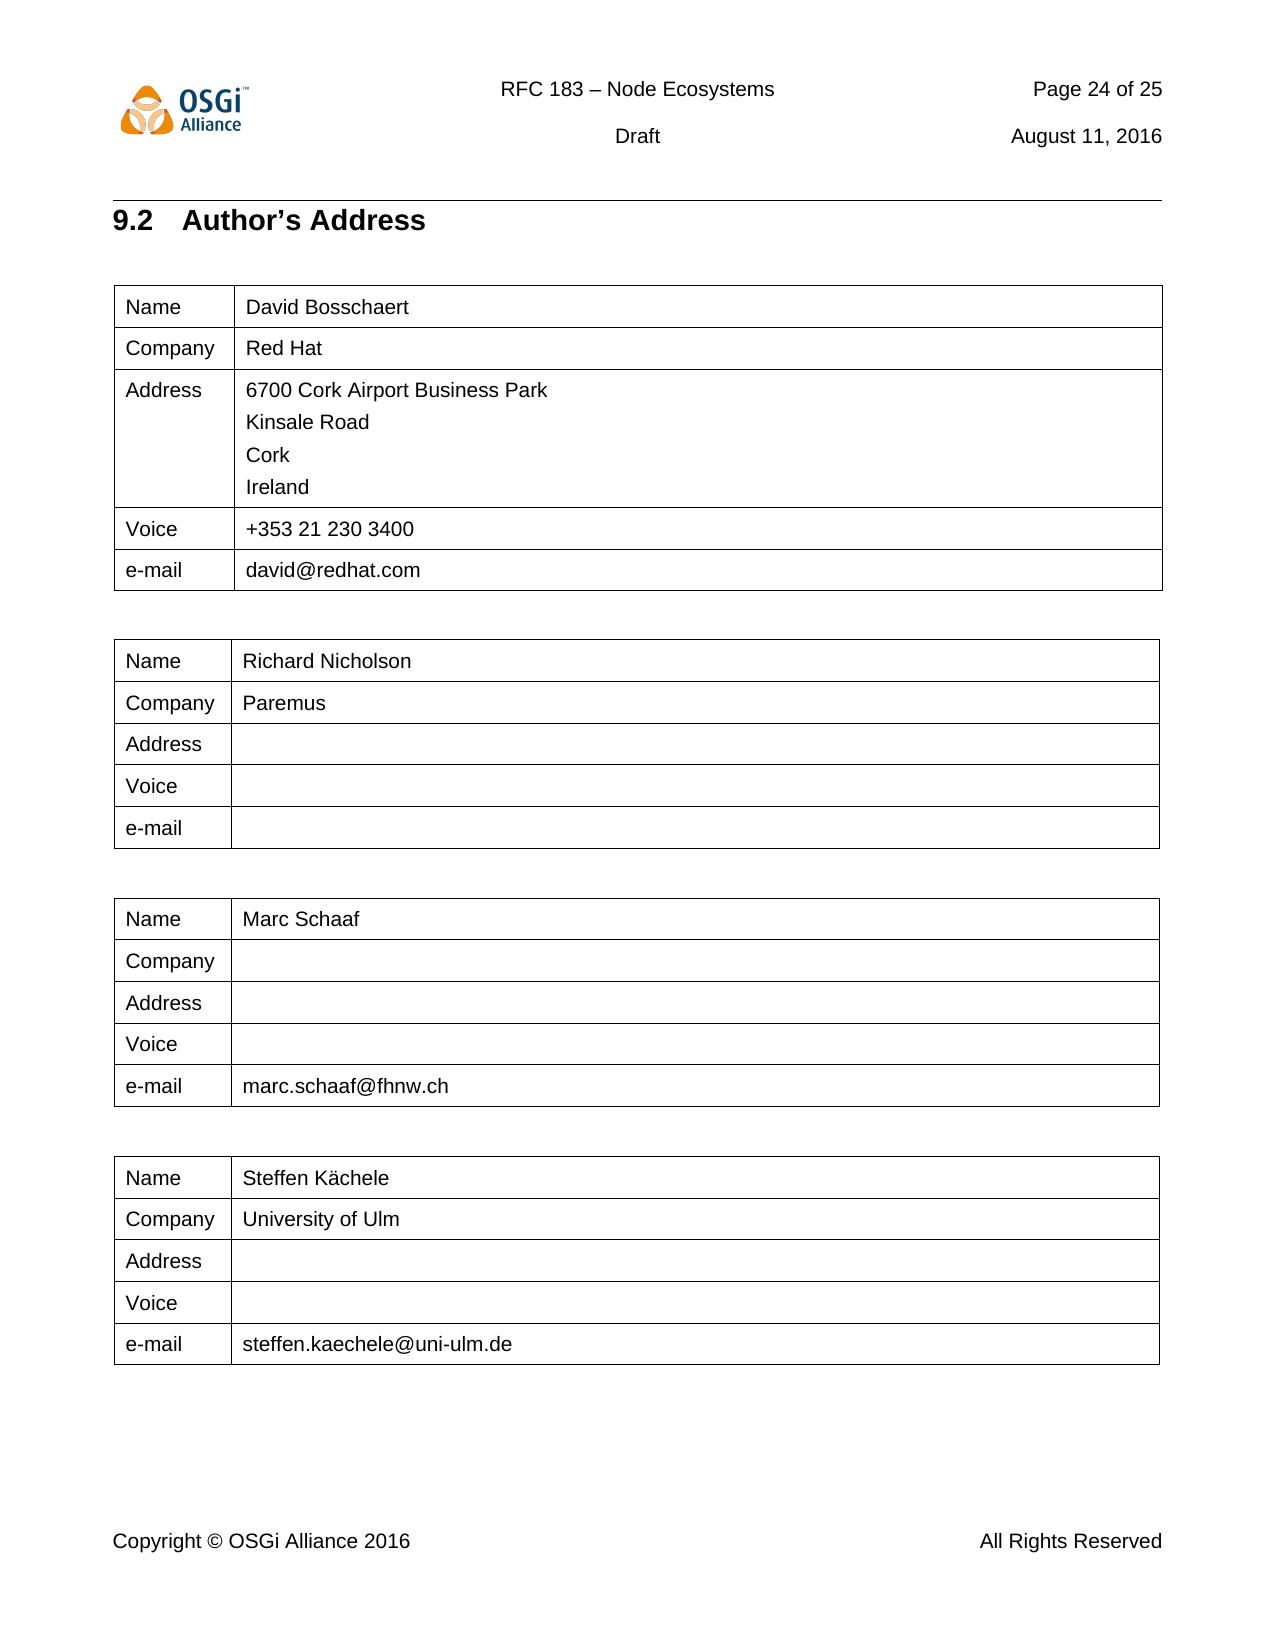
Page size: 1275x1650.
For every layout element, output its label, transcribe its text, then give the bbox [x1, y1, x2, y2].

table_cell Company [115, 328, 234, 368]
table_cell [232, 724, 1159, 764]
table_cell Red Hat [235, 328, 1162, 368]
table_header Name [115, 286, 234, 327]
subtitle Author’s Address [112, 201, 1162, 236]
table_cell david@redhat.com [235, 550, 1162, 590]
table_header Name [115, 640, 231, 681]
table_cell [232, 982, 1159, 1023]
table_cell Paremus [232, 682, 1159, 723]
table_cell Voice [115, 1024, 231, 1064]
picture [113, 78, 257, 142]
table_header Steffen Kächele [232, 1157, 1159, 1198]
table_cell e-mail [115, 550, 234, 590]
table_cell 6700 Cork Airport Business Park Kinsale Road Cork Ireland [235, 370, 1162, 507]
table_cell Voice [115, 765, 231, 806]
table_cell e-mail [115, 1065, 231, 1106]
table_cell Company [115, 1199, 231, 1239]
table_cell Address [115, 1240, 231, 1281]
table_header Richard Nicholson [232, 640, 1159, 681]
table_header Name [115, 1157, 231, 1198]
table_cell Address [115, 724, 231, 764]
table_cell [232, 940, 1159, 981]
table_cell Voice [115, 1282, 231, 1323]
table_header Marc Schaaf [232, 899, 1159, 939]
table_cell [232, 1024, 1159, 1064]
table_cell [232, 807, 1159, 848]
table_cell steffen.kaechele@uni-ulm.de [232, 1324, 1159, 1364]
table_cell Company [115, 940, 231, 981]
table_cell [232, 765, 1159, 806]
table_cell [232, 1240, 1159, 1281]
table_cell Address [115, 370, 234, 507]
table_cell Voice [115, 508, 234, 549]
table_cell +353 21 230 3400 [235, 508, 1162, 549]
table_cell Company [115, 682, 231, 723]
table_header Name [115, 899, 231, 939]
table_header David Bosschaert [235, 286, 1162, 327]
table_cell Address [115, 982, 231, 1023]
table_cell e-mail [115, 807, 231, 848]
table_cell marc.schaaf@fhnw.ch [232, 1065, 1159, 1106]
table_cell [232, 1282, 1159, 1323]
table_cell e-mail [115, 1324, 231, 1364]
table_cell University of Ulm [232, 1199, 1159, 1239]
